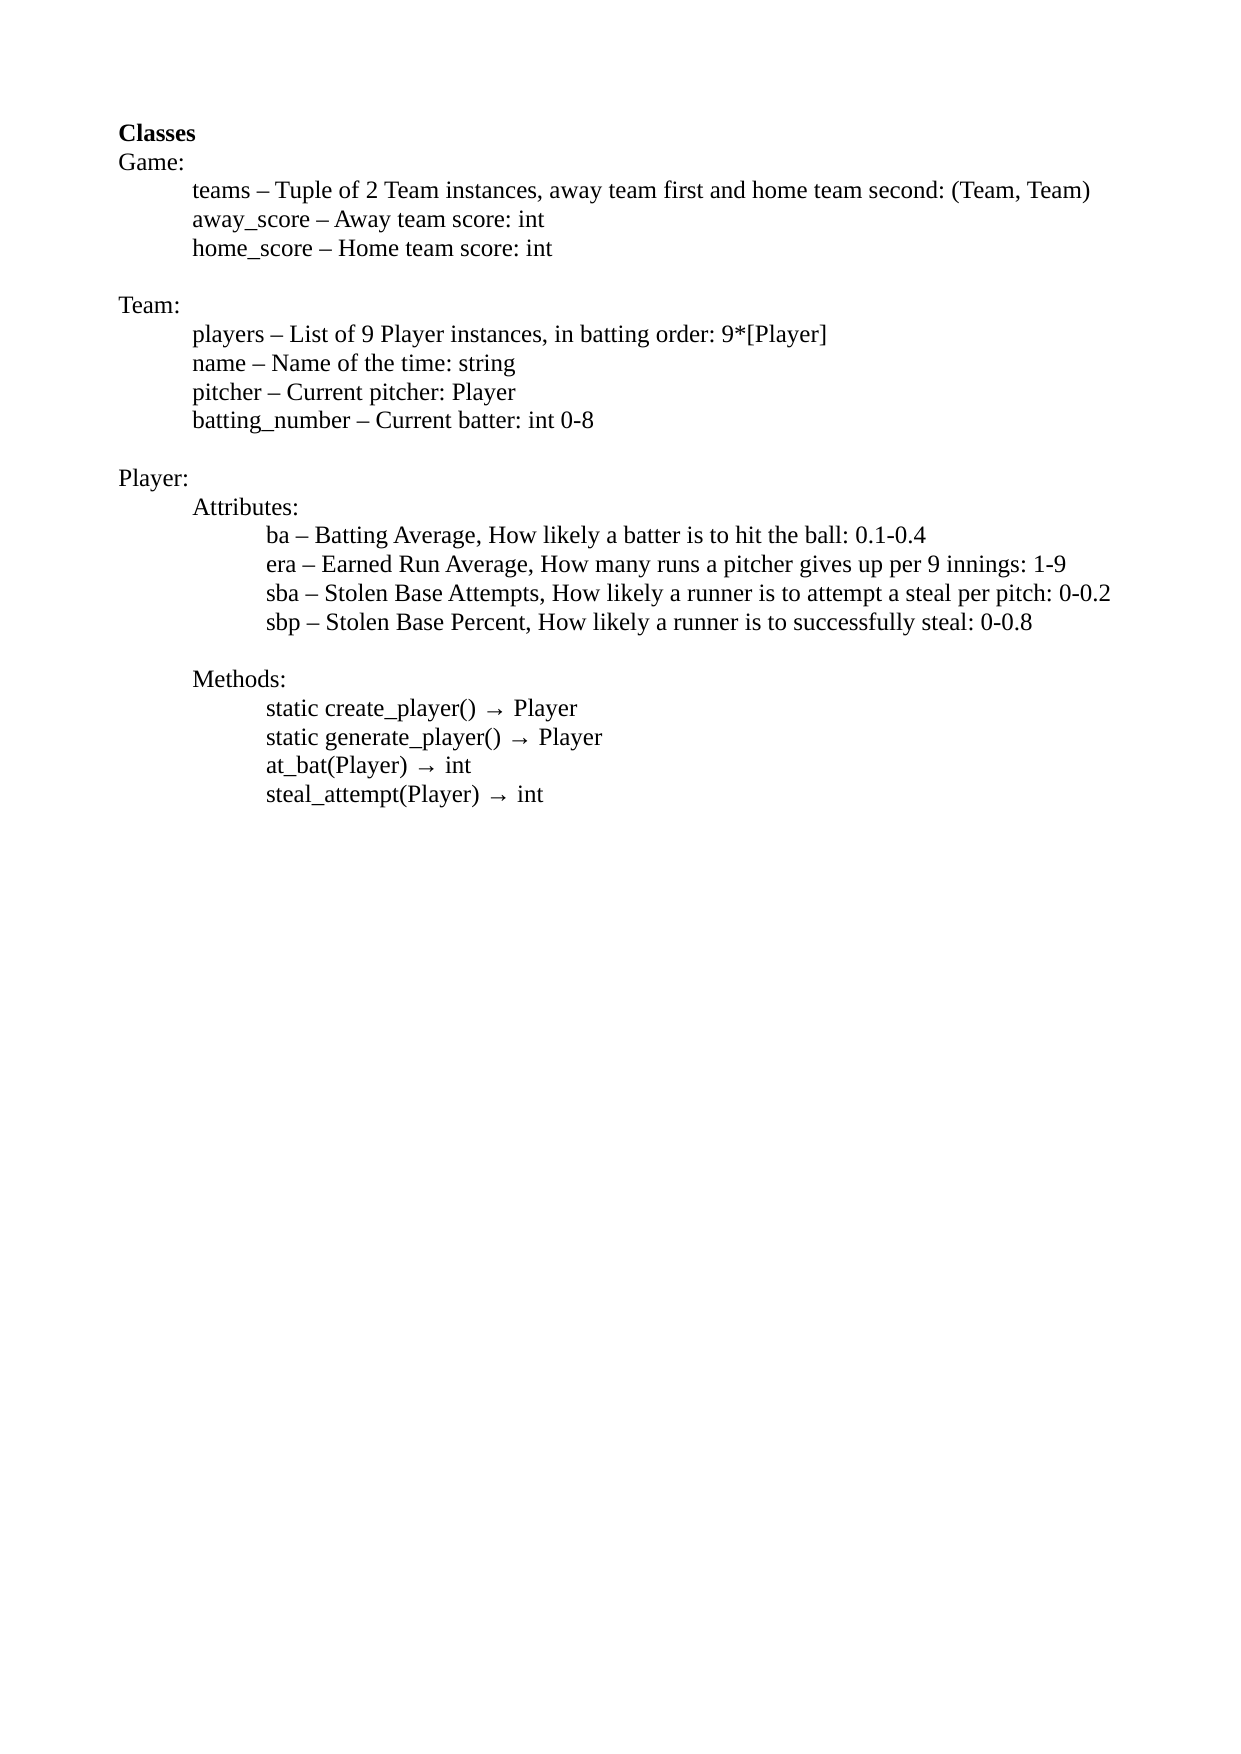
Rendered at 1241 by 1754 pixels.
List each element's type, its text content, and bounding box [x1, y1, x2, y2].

text Classes [118, 118, 1122, 147]
text static generate_player() → Player [118, 722, 1122, 751]
text Player: [118, 463, 1122, 492]
text Team: [118, 291, 1122, 319]
text home_score – Home team score: int [118, 233, 1122, 262]
text sbp – Stolen Base Percent, How likely a runner is to successfully steal: 0-0.8 [118, 607, 1122, 636]
text era – Earned Run Average, How many runs a pitcher gives up per 9 innings: 1-9 [118, 549, 1122, 578]
text Game: [118, 147, 1122, 176]
text sba – Stolen Base Attempts, How likely a runner is to attempt a steal per pitch: 0-0.2 [118, 578, 1122, 607]
text steal_attempt(Player) → int [118, 779, 1122, 808]
text teams – Tuple of 2 Team instances, away team first and home team second: (Team, Team) [118, 176, 1122, 204]
text ba – Batting Average, How likely a batter is to hit the ball: 0.1-0.4 [118, 521, 1122, 549]
text away_score – Away team score: int [118, 204, 1122, 233]
text name – Name of the time: string [118, 348, 1122, 377]
text batting_number – Current batter: int 0-8 [118, 406, 1122, 434]
text Attributes: [118, 492, 1122, 521]
text players – List of 9 Player instances, in batting order: 9*[Player] [118, 319, 1122, 348]
text Methods: [118, 664, 1122, 693]
text static create_player() → Player [118, 693, 1122, 722]
text pitcher – Current pitcher: Player [118, 377, 1122, 406]
text at_bat(Player) → int [118, 751, 1122, 779]
